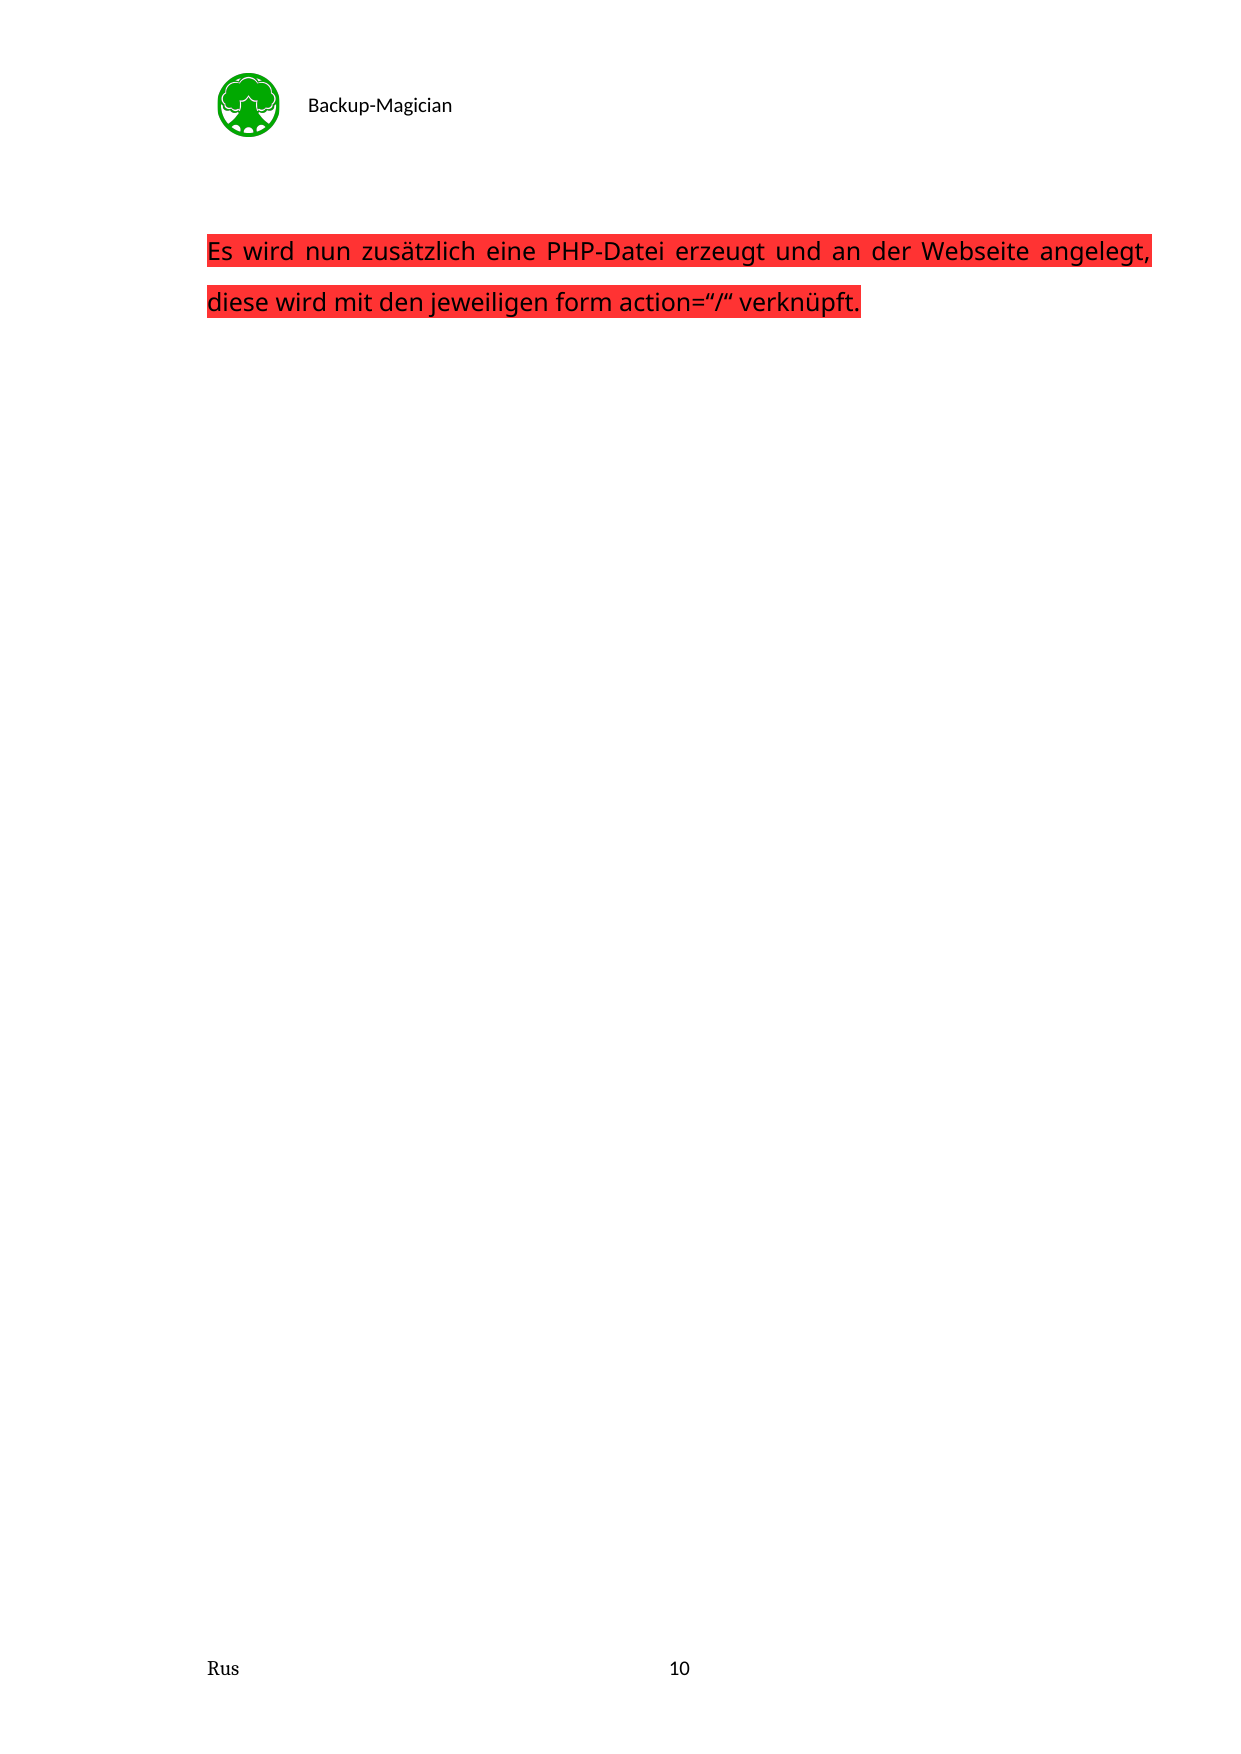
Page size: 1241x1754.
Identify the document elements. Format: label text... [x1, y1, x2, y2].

text Es wird nun zusätzlich eine PHP-Datei erzeugt und an der Webseite angelegt, diese wird mit den jeweiligen form action=“/“ verknüpft. [207, 233, 1152, 318]
picture [217, 73, 280, 137]
